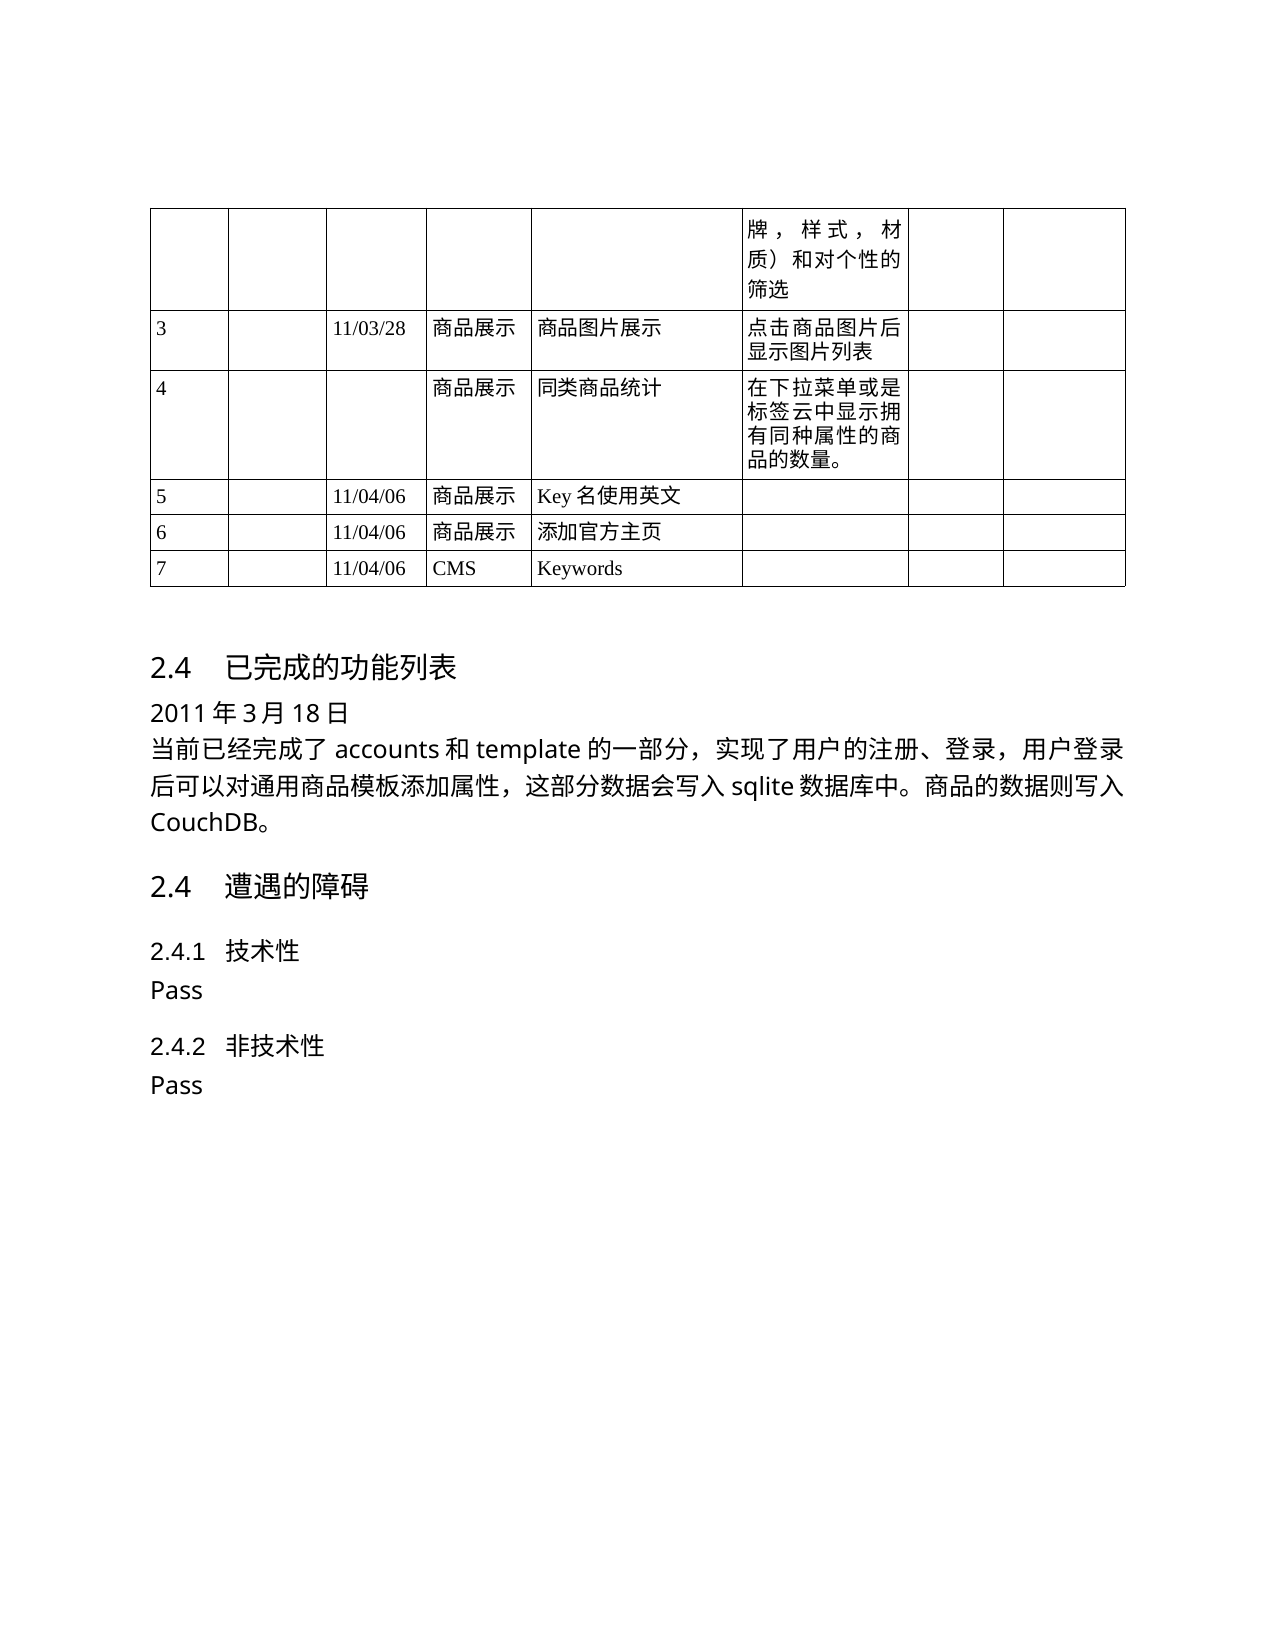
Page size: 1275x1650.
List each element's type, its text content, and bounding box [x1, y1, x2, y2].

table_cell [1004, 209, 1125, 310]
table_cell 商品展示 [427, 311, 531, 370]
table_cell [909, 311, 1003, 370]
table_cell Keywords [532, 551, 742, 586]
table_cell Key 名使用英文 [532, 480, 742, 514]
table_cell [909, 209, 1003, 310]
table_cell 11/04/06 [327, 515, 426, 550]
table_cell [229, 551, 326, 586]
table_cell 牌，样式，材质）和对个性的筛选 [743, 209, 908, 310]
table_cell 4 [151, 371, 228, 478]
subtitle 2.4.2 非技术性 [150, 1032, 1125, 1061]
table_cell [532, 209, 742, 310]
table_cell [229, 209, 326, 310]
table_cell 11/03/28 [327, 311, 426, 370]
table_cell [743, 480, 908, 514]
table_cell 6 [151, 515, 228, 550]
table_cell 同类商品统计 [532, 371, 742, 478]
table_cell 在下拉菜单或是标签云中显示拥有同种属性的商品的数量。 [743, 371, 908, 478]
table_cell 11/04/06 [327, 480, 426, 514]
subtitle 2.4 遭遇的障碍 [150, 864, 1125, 906]
text Pass [150, 973, 1125, 1007]
table_cell [1004, 515, 1125, 550]
table_cell [1004, 311, 1125, 370]
text Pass [150, 1068, 1125, 1102]
table_cell 7 [151, 551, 228, 586]
table_cell [909, 371, 1003, 478]
table_cell [909, 515, 1003, 550]
table_cell 商品展示 [427, 515, 531, 550]
text 2011年3月18日 [150, 694, 1125, 730]
table_cell 商品图片展示 [532, 311, 742, 370]
table_cell 5 [151, 480, 228, 514]
table_cell [1004, 551, 1125, 586]
table_cell [229, 480, 326, 514]
table_cell 商品展示 [427, 371, 531, 478]
table_cell [229, 311, 326, 370]
table_cell 11/04/06 [327, 551, 426, 586]
table_cell 3 [151, 311, 228, 370]
table_cell [427, 209, 531, 310]
table_cell [909, 480, 1003, 514]
table_cell [1004, 480, 1125, 514]
table_cell [743, 551, 908, 586]
table_cell [151, 209, 228, 310]
table_cell [327, 209, 426, 310]
table_cell [327, 371, 426, 478]
table_cell 点击商品图片后显示图片列表 [743, 311, 908, 370]
table_cell [909, 551, 1003, 586]
table_cell [229, 371, 326, 478]
table_cell 商品展示 [427, 480, 531, 514]
subtitle 2.4.1 技术性 [150, 937, 1125, 967]
table_cell 添加官方主页 [532, 515, 742, 550]
table_cell [1004, 371, 1125, 478]
subtitle 2.4 已完成的功能列表 [150, 645, 1125, 687]
table_cell [743, 515, 908, 550]
text 当前已经完成了accounts和template的一部分，实现了用户的注册、登录，用户登录后可以对通用商品模板添加属性，这部分数据会写入sqlite数据库中。商品的数据则写入CouchDB。 [150, 730, 1125, 839]
table_cell CMS [427, 551, 531, 586]
table_cell [229, 515, 326, 550]
